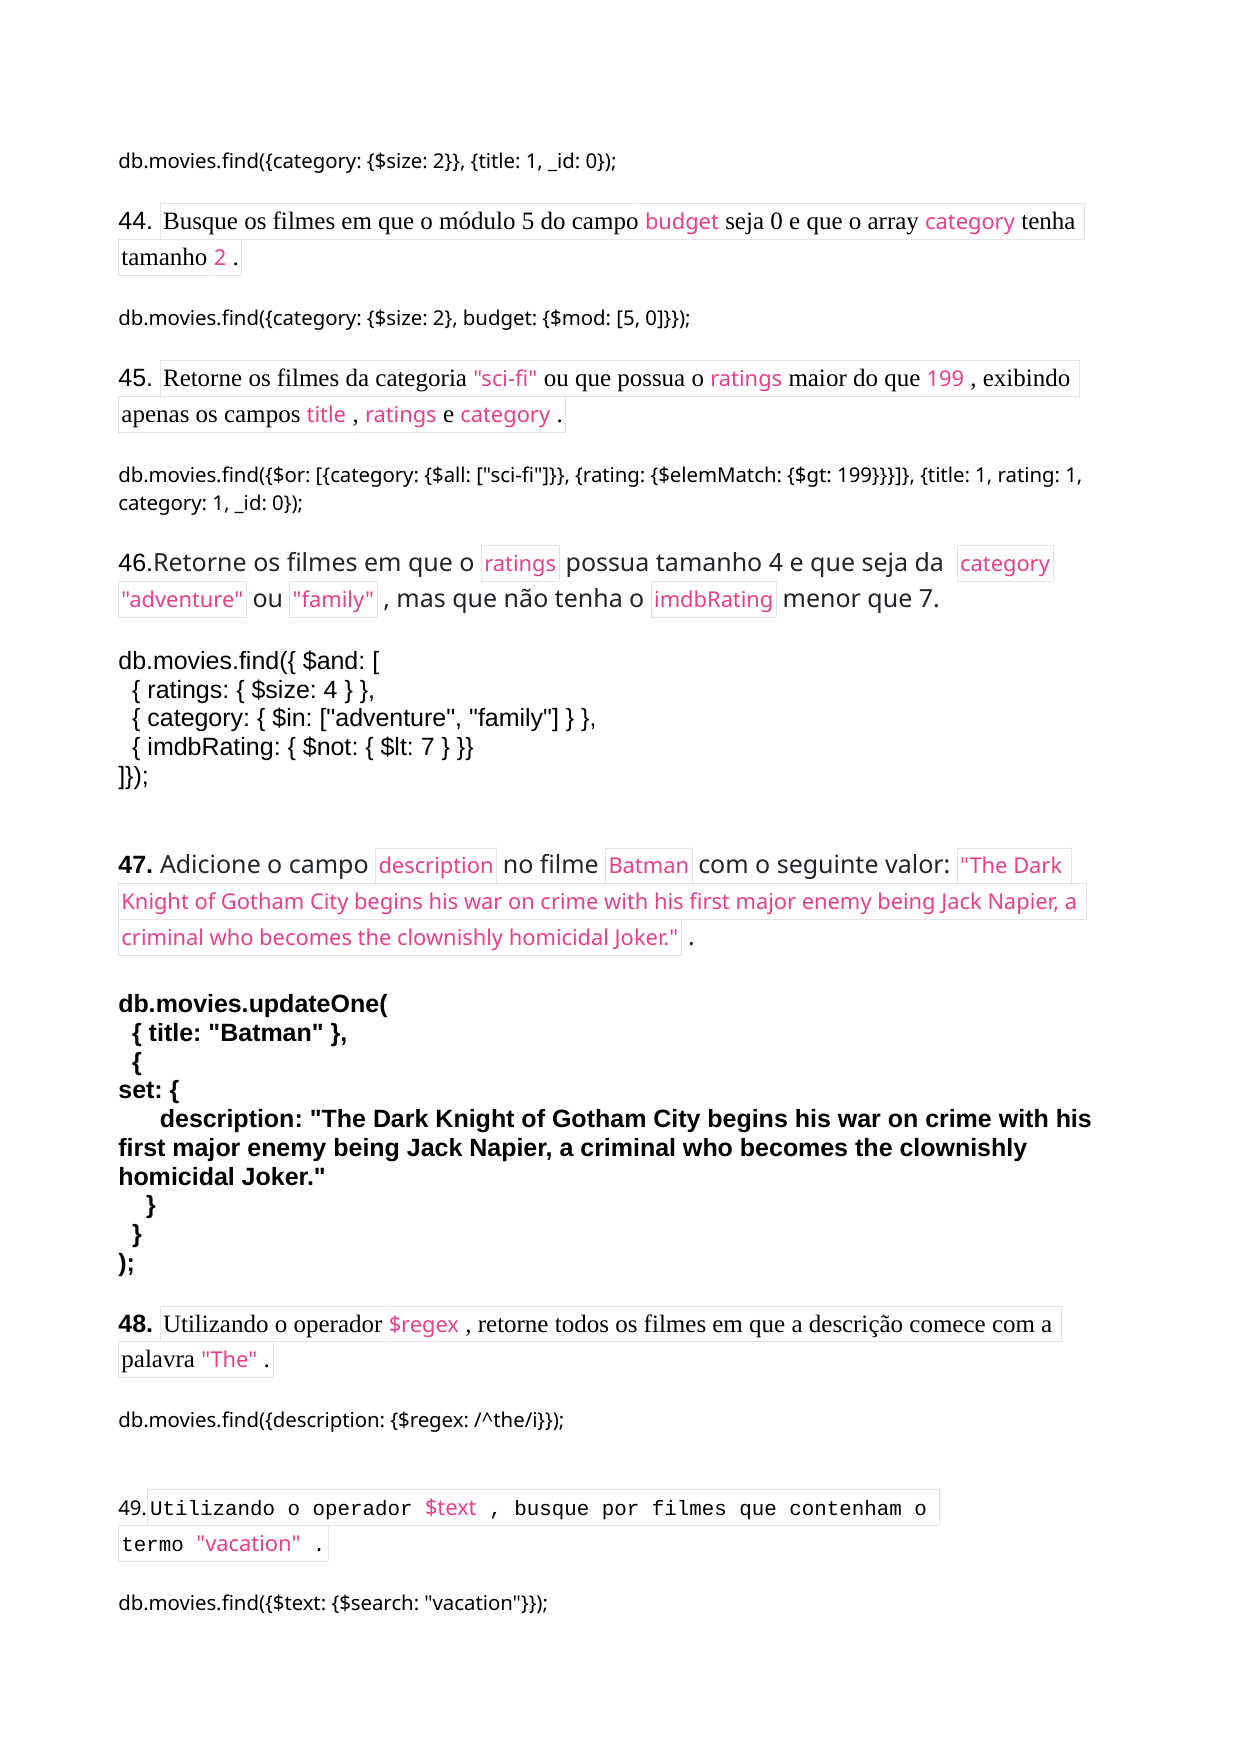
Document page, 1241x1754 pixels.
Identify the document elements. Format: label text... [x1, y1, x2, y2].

text } [118, 1219, 1122, 1248]
text db.movies.find({$text: {$search: "vacation"}}); [118, 1588, 1122, 1616]
text 48. Utilizando o operador $regex , retorne todos os filmes em que a descrição comece com a palavra "The" . [274, 1306, 1122, 1377]
text 44. Busque os filmes em que o módulo 5 do campo budget seja 0 e que o array category tenha tamanho 2 . [161, 204, 1084, 239]
text } [118, 1191, 1122, 1219]
text description: "The Dark Knight of Gotham City begins his war on crime with his first major enemy being Jack Napier, a criminal who becomes the clownishly homicidal Joker." [118, 1104, 1122, 1191]
text 45. Retorne os filmes da categoria "sci-fi" ou que possua o ratings maior do que 199 , exibindo apenas os campos title , ratings e category . [119, 397, 565, 432]
text db.movies.updateOne( [118, 989, 1122, 1018]
text ]}); [118, 761, 1122, 789]
text 48. Utilizando o operador $regex , retorne todos os filmes em que a descrição comece com a palavra "The" . [119, 1342, 273, 1377]
text 47. Adicione o campo description no filme Batman com o seguinte valor: "The Dark Knight of Gotham City begins his war on crime with his first major enemy being Jack Napier, a criminal who becomes the clownishly homicidal Joker." . [682, 847, 1122, 955]
text 46.Retorne os filmes em que o ratings possua tamanho 4 e que seja da category "adventure" ou "family" , mas que não tenha o imdbRating menor que 7. [118, 545, 1122, 617]
text 45. Retorne os filmes da categoria "sci-fi" ou que possua o ratings maior do que 199 , exibindo apenas os campos title , ratings e category . [161, 361, 1079, 396]
text db.movies.find({ $and: [ [118, 646, 1122, 674]
text db.movies.find({category: {$size: 2}}, {title: 1, _id: 0}); [118, 147, 1122, 174]
text 49.Utilizando o operador $text , busque por filmes que contenham o termo "vacation" . [329, 1489, 1122, 1561]
text set: { [118, 1076, 1122, 1104]
text { [118, 1047, 1122, 1076]
text { title: "Batman" }, [118, 1018, 1122, 1047]
text 44. Busque os filmes em que o módulo 5 do campo budget seja 0 e que o array category tenha tamanho 2 . [119, 240, 241, 275]
text 48. Utilizando o operador $regex , retorne todos os filmes em que a descrição comece com a palavra "The" . [161, 1307, 1061, 1341]
text 49.Utilizando o operador $text , busque por filmes que contenham o termo "vacation" . [148, 1490, 939, 1525]
text 47. Adicione o campo description no filme Batman com o seguinte valor: "The Dark Knight of Gotham City begins his war on crime with his first major enemy being Jack Napier, a criminal who becomes the clownishly homicidal Joker." . [119, 920, 681, 955]
text { category: { $in: ["adventure", "family"] } }, [118, 703, 1122, 732]
text 47. Adicione o campo description no filme Batman com o seguinte valor: "The Dark Knight of Gotham City begins his war on crime with his first major enemy being Jack Napier, a criminal who becomes the clownishly homicidal Joker." . [118, 847, 496, 883]
text 47. Adicione o campo description no filme Batman com o seguinte valor: "The Dark Knight of Gotham City begins his war on crime with his first major enemy being Jack Napier, a criminal who becomes the clownishly homicidal Joker." . [497, 847, 692, 883]
text { ratings: { $size: 4 } }, [118, 674, 1122, 703]
text db.movies.find({category: {$size: 2}, budget: {$mod: [5, 0]}}); [118, 304, 1122, 331]
text 47. Adicione o campo description no filme Batman com o seguinte valor: "The Dark Knight of Gotham City begins his war on crime with his first major enemy being Jack Napier, a criminal who becomes the clownishly homicidal Joker." . [693, 847, 1071, 883]
text 49.Utilizando o operador $text , busque por filmes que contenham o termo "vacation" . [119, 1526, 328, 1561]
text 45. Retorne os filmes da categoria "sci-fi" ou que possua o ratings maior do que 199 , exibindo apenas os campos title , ratings e category . [566, 360, 1122, 432]
text db.movies.find({$or: [{category: {$all: ["sci-fi"]}}, {rating: {$elemMatch: {$gt: 199}}}]}, {title: 1, rating: 1, category: 1, _id: 0}); [118, 461, 1122, 516]
text ); [118, 1248, 1122, 1277]
text db.movies.find({description: {$regex: /^the/i}}); [118, 1406, 1122, 1434]
text { imdbRating: { $not: { $lt: 7 } }} [118, 732, 1122, 761]
text 44. Busque os filmes em que o módulo 5 do campo budget seja 0 e que o array category tenha tamanho 2 . [242, 203, 1122, 275]
text 47. Adicione o campo description no filme Batman com o seguinte valor: "The Dark Knight of Gotham City begins his war on crime with his first major enemy being Jack Napier, a criminal who becomes the clownishly homicidal Joker." . [119, 884, 1086, 919]
